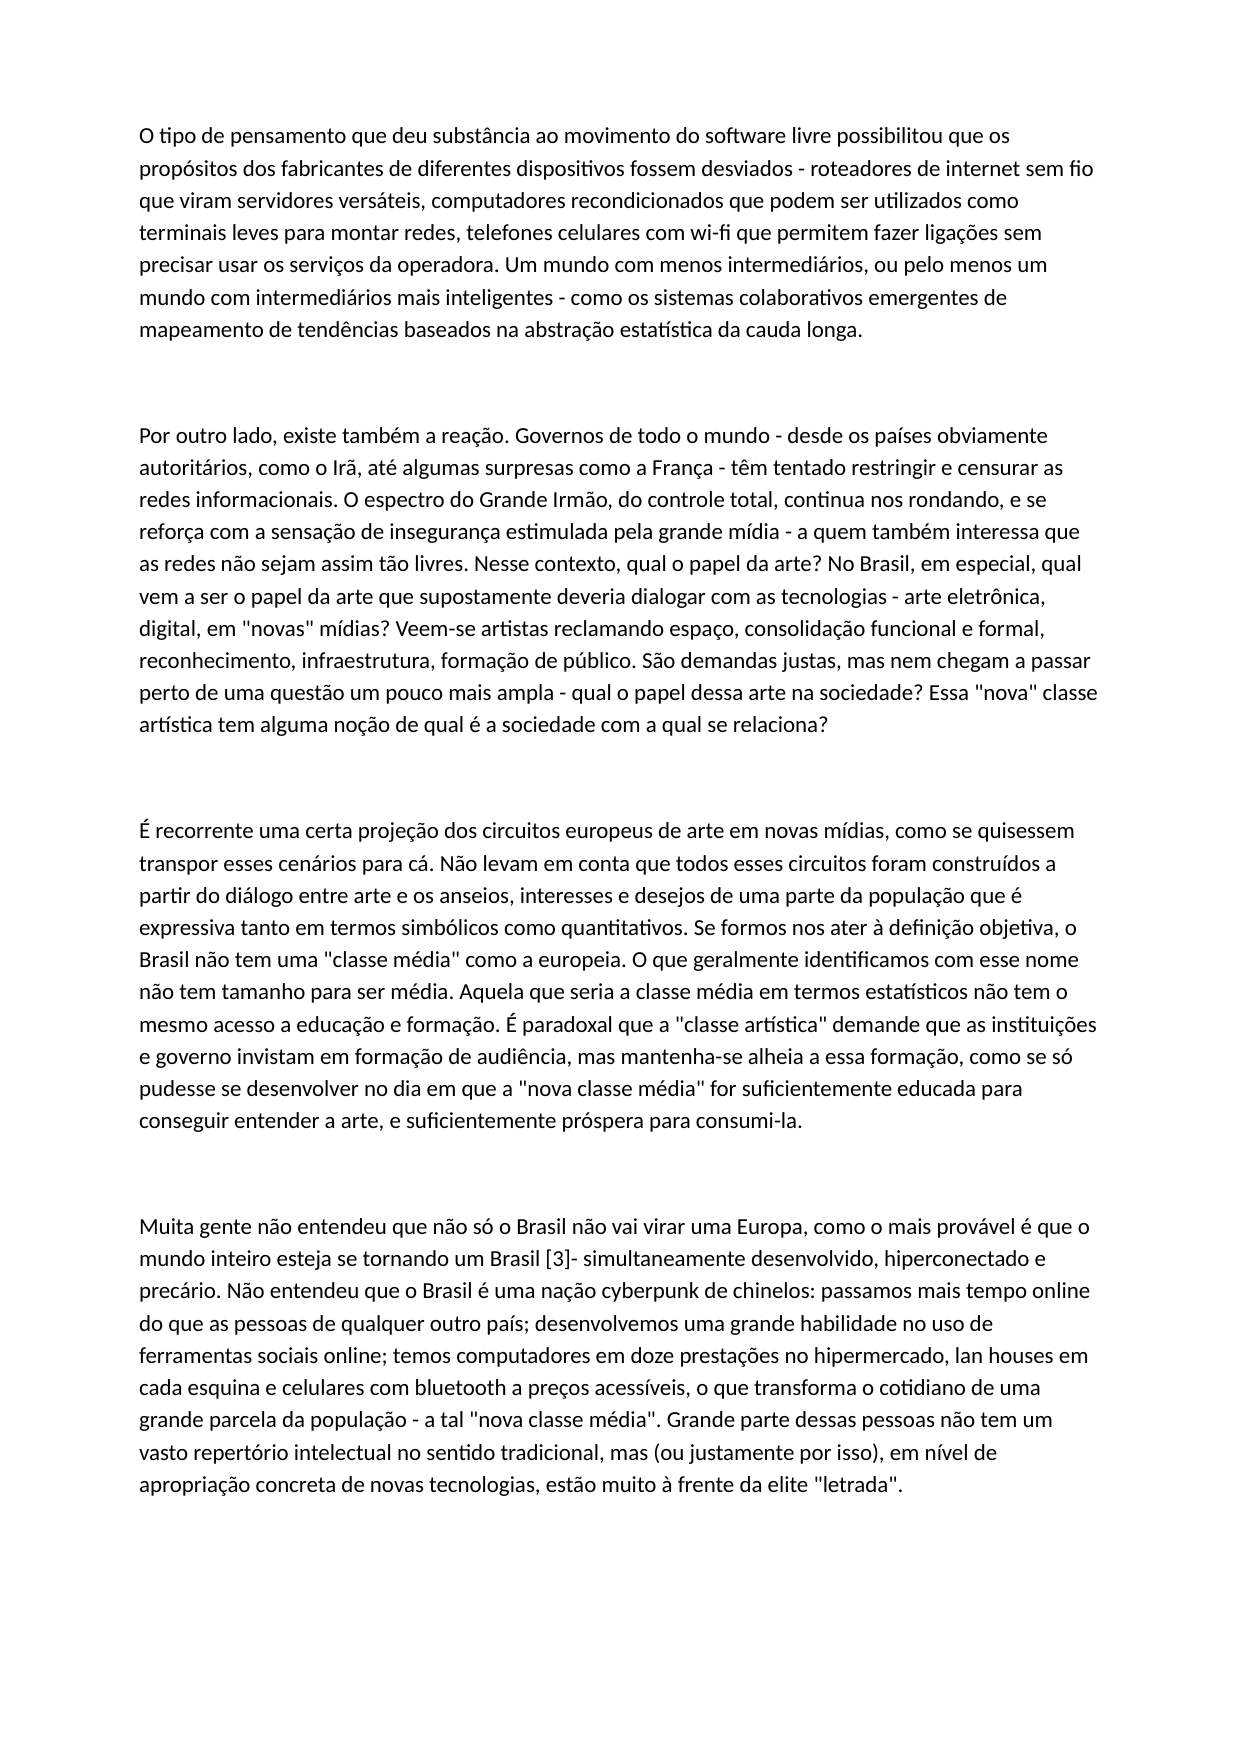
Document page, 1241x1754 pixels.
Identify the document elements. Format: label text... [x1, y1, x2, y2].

text O tipo de pensamento que deu substância ao movimento do software livre possibilitou que os propósitos dos fabricantes de diferentes dispositivos fossem desviados - roteadores de internet sem fio que viram servidores versáteis, computadores recondicionados que podem ser utilizados como terminais leves para montar redes, telefones celulares com wi-fi que permitem fazer ligações sem precisar usar os serviços da operadora. Um mundo com menos intermediários, ou pelo menos um mundo com intermediários mais inteligentes - como os sistemas colaborativos emergentes de mapeamento de tendências baseados na abstração estatística da cauda longa. [139, 122, 1101, 343]
text Muita gente não entendeu que não só o Brasil não vai virar uma Europa, como o mais provável é que o mundo inteiro esteja se tornando um Brasil [3]- simultaneamente desenvolvido, hiperconectado e precário. Não entendeu que o Brasil é uma nação cyberpunk de chinelos: passamos mais tempo online do que as pessoas de qualquer outro país; desenvolvemos uma grande habilidade no uso de ferramentas sociais online; temos computadores em doze prestações no hipermercado, lan houses em cada esquina e celulares com bluetooth a preços acessíveis, o que transforma o cotidiano de uma grande parcela da população - a tal "nova classe média". Grande parte dessas pessoas não tem um vasto repertório intelectual no sentido tradicional, mas (ou justamente por isso), em nível de apropriação concreta de novas tecnologias, estão muito à frente da elite "letrada". [139, 1212, 1101, 1498]
text É recorrente uma certa projeção dos circuitos europeus de arte em novas mídias, como se quisessem transpor esses cenários para cá. Não levam em conta que todos esses circuitos foram construídos a partir do diálogo entre arte e os anseios, interesses e desejos de uma parte da população que é expressiva tanto em termos simbólicos como quantitativos. Se formos nos ater à definição objetiva, o Brasil não tem uma "classe média" como a europeia. O que geralmente identificamos com esse nome não tem tamanho para ser média. Aquela que seria a classe média em termos estatísticos não tem o mesmo acesso a educação e formação. É paradoxal que a "classe artística" demande que as instituições e governo invistam em formação de audiência, mas mantenha-se alheia a essa formação, como se só pudesse se desenvolver no dia em que a "nova classe média" for suficientemente educada para conseguir entender a arte, e suficientemente próspera para consumi-la. [139, 817, 1101, 1134]
text Por outro lado, existe também a reação. Governos de todo o mundo - desde os países obviamente autoritários, como o Irã, até algumas surpresas como a França - têm tentado restringir e censurar as redes informacionais. O espectro do Grande Irmão, do controle total, continua nos rondando, e se reforça com a sensação de insegurança estimulada pela grande mídia - a quem também interessa que as redes não sejam assim tão livres. Nesse contexto, qual o papel da arte? No Brasil, em especial, qual vem a ser o papel da arte que supostamente deveria dialogar com as tecnologias - arte eletrônica, digital, em "novas" mídias? Veem-se artistas reclamando espaço, consolidação funcional e formal, reconhecimento, infraestrutura, formação de público. São demandas justas, mas nem chegam a passar perto de uma questão um pouco mais ampla - qual o papel dessa arte na sociedade? Essa "nova" classe artística tem alguma noção de qual é a sociedade com a qual se relaciona? [139, 421, 1101, 738]
